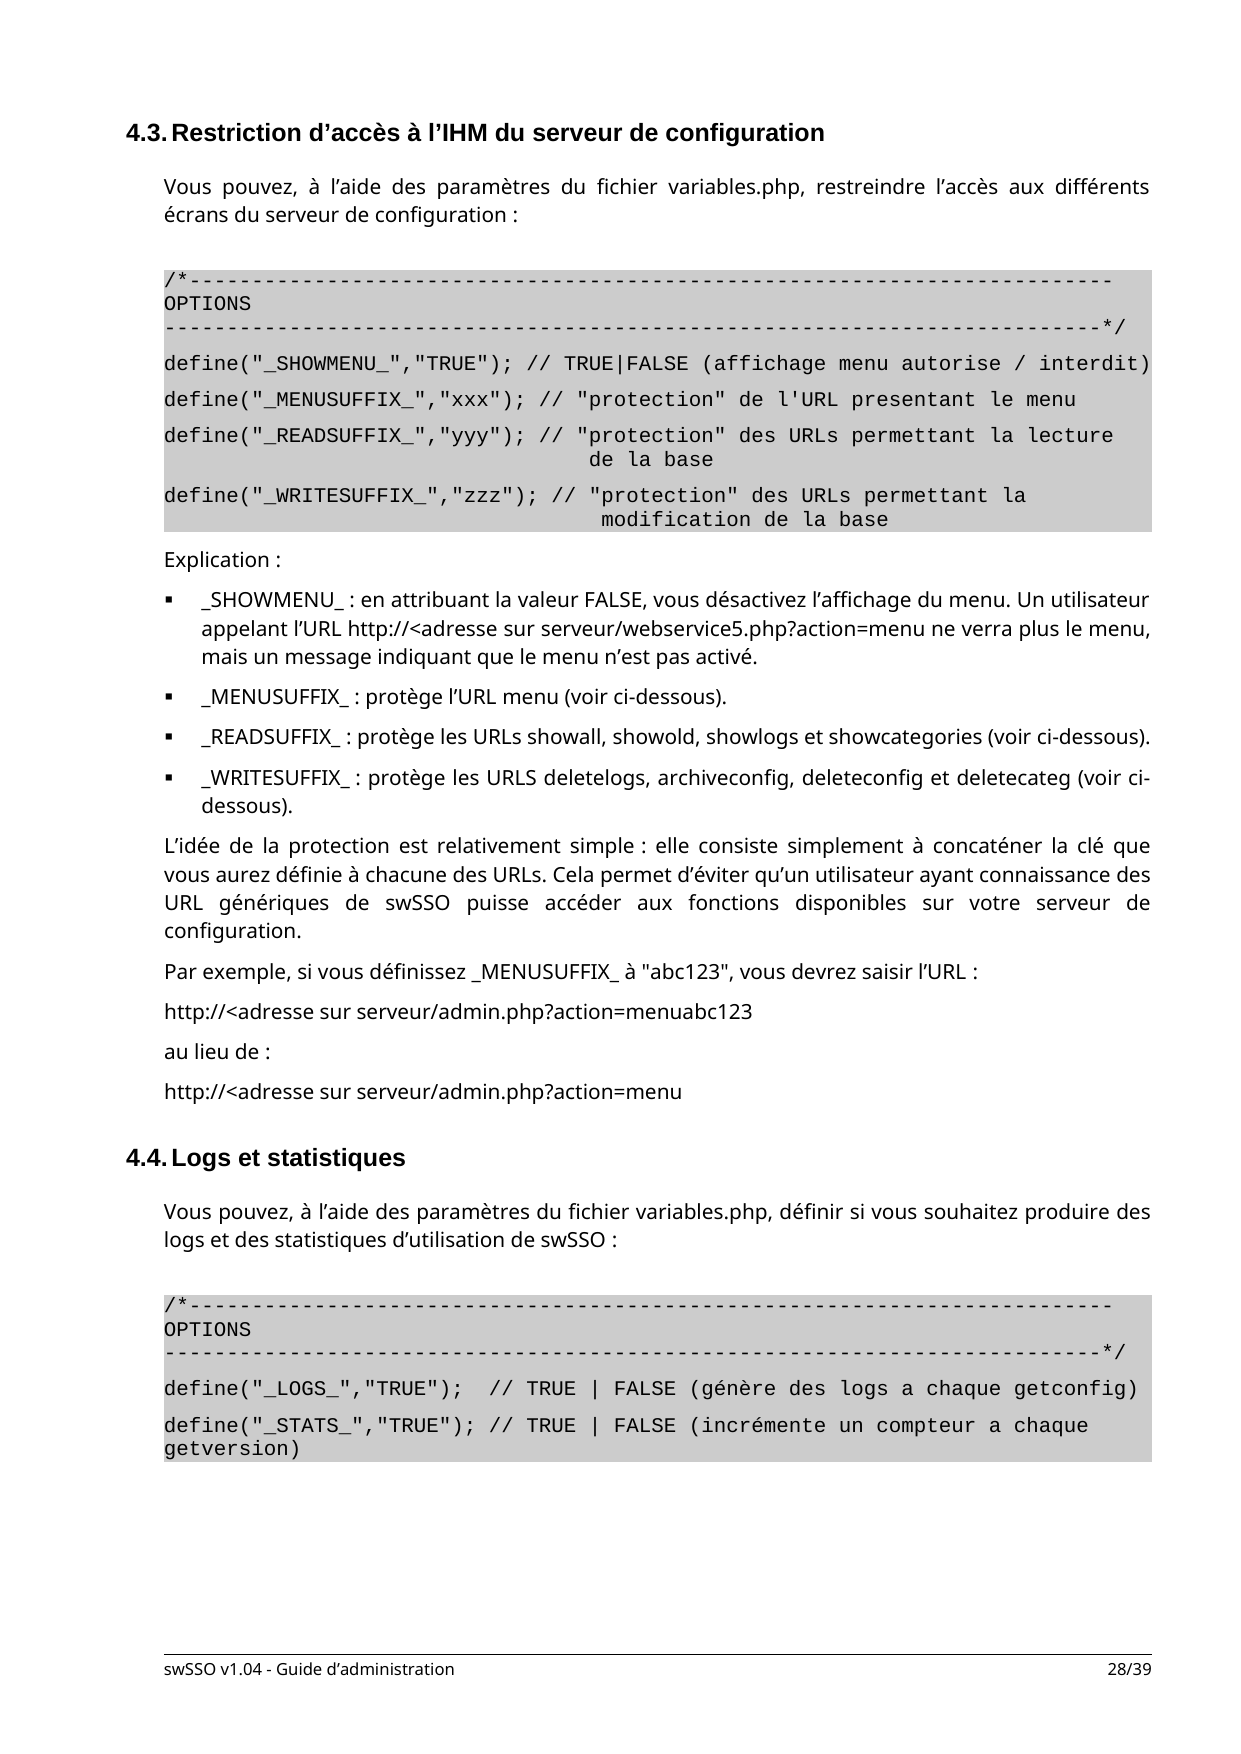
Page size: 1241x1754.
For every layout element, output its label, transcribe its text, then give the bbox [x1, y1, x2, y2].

list http://<adresse sur serveur/admin.php?action=menu [164, 1077, 1152, 1106]
subtitle Logs et statistiques [126, 1143, 1152, 1172]
list _WRITESUFFIX_ : protège les URLS deletelogs, archiveconfig, deleteconfig et deletecateg (voir ci-dessous). [164, 763, 1152, 819]
list _SHOWMENU_ : en attribuant la valeur FALSE, vous désactivez l’affichage du menu. Un utilisateur appelant l’URL http://<adresse sur serveur/webservice5.php?action=menu ne verra plus le menu, mais un message indiquant que le menu n’est pas activé. [164, 585, 1152, 671]
list Par exemple, si vous définissez _MENUSUFFIX_ à "abc123", vous devrez saisir l’URL : [164, 957, 1152, 985]
text Explication : [164, 545, 1152, 573]
text define("_WRITESUFFIX_","zzz"); // "protection" des URLs permettant la modification de la base [164, 485, 1152, 532]
list L’idée de la protection est relativement simple : elle consiste simplement à concaténer la clé que vous aurez définie à chacune des URLs. Cela permet d’éviter qu’un utilisateur ayant connaissance des URL génériques de swSSO puisse accéder aux fonctions disponibles sur votre serveur de configuration. [164, 831, 1152, 945]
subtitle Restriction d’accès à l’IHM du serveur de configuration [126, 118, 1152, 147]
list _MENUSUFFIX_ : protège l’URL menu (voir ci-dessous). [164, 682, 1152, 711]
text /*-------------------------------------------------------------------------- [164, 270, 1152, 293]
text define("_SHOWMENU_","TRUE"); // TRUE|FALSE (affichage menu autorise / interdit) [164, 353, 1152, 377]
text ---------------------------------------------------------------------------*/ [164, 317, 1152, 341]
text define("_READSUFFIX_","yyy"); // "protection" des URLs permettant la lecture de la base [164, 425, 1152, 473]
list http://<adresse sur serveur/admin.php?action=menuabc123 [164, 997, 1152, 1026]
list _READSUFFIX_ : protège les URLs showall, showold, showlogs et showcategories (voir ci-dessous). [164, 722, 1152, 751]
text OPTIONS [164, 293, 1152, 317]
text ---------------------------------------------------------------------------*/ [164, 1342, 1152, 1366]
text /*-------------------------------------------------------------------------- [164, 1295, 1152, 1319]
text Vous pouvez, à l’aide des paramètres du fichier variables.php, définir si vous souhaitez produire des logs et des statistiques d’utilisation de swSSO : [164, 1197, 1152, 1254]
text define("_MENUSUFFIX_","xxx"); // "protection" de l'URL presentant le menu [164, 389, 1152, 413]
text define("_STATS_","TRUE"); // TRUE | FALSE (incrémente un compteur a chaque getversion) [164, 1414, 1152, 1462]
text define("_LOGS_","TRUE"); // TRUE | FALSE (génère des logs a chaque getconfig) [164, 1378, 1152, 1402]
text OPTIONS [164, 1319, 1152, 1342]
list au lieu de : [164, 1037, 1152, 1066]
text Vous pouvez, à l’aide des paramètres du fichier variables.php, restreindre l’accès aux différents écrans du serveur de configuration : [164, 172, 1152, 229]
